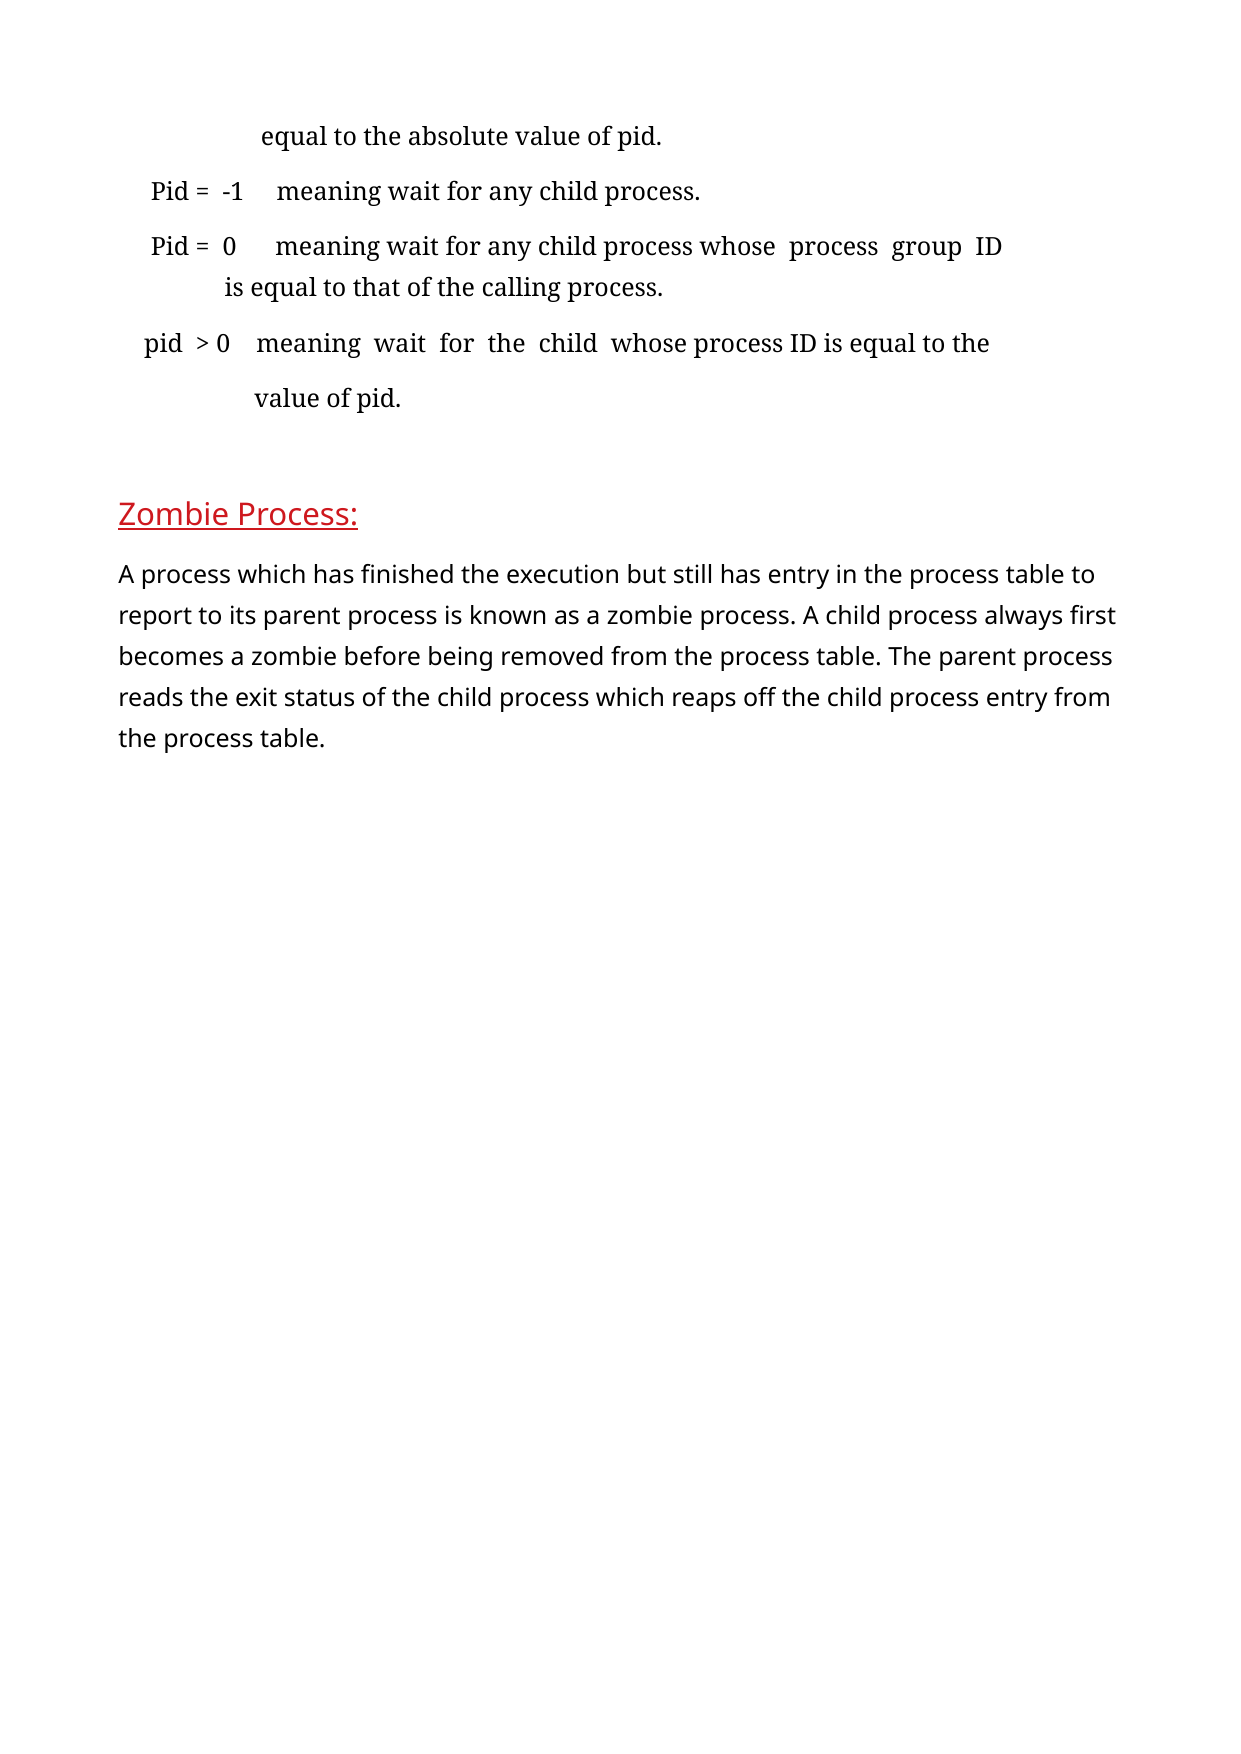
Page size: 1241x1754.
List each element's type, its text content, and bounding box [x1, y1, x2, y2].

text Pid = -1 meaning wait for any child process. [118, 173, 1122, 208]
text pid > 0 meaning wait for the child whose process ID is equal to the [118, 325, 1122, 359]
text Zombie Process: [118, 491, 1122, 534]
text equal to the absolute value of pid. [118, 118, 1122, 152]
text Pid = 0 meaning wait for any child process whose process group ID is equal to that of the calling process. [118, 229, 1122, 304]
text value of pid. [118, 381, 1122, 415]
text A process which has finished the execution but still has entry in the process table to report to its parent process is known as a zombie process. A child process always first becomes a zombie before being removed from the process table. The parent process reads the exit status of the child process which reaps off the child process entry from the process table. [118, 557, 1122, 754]
